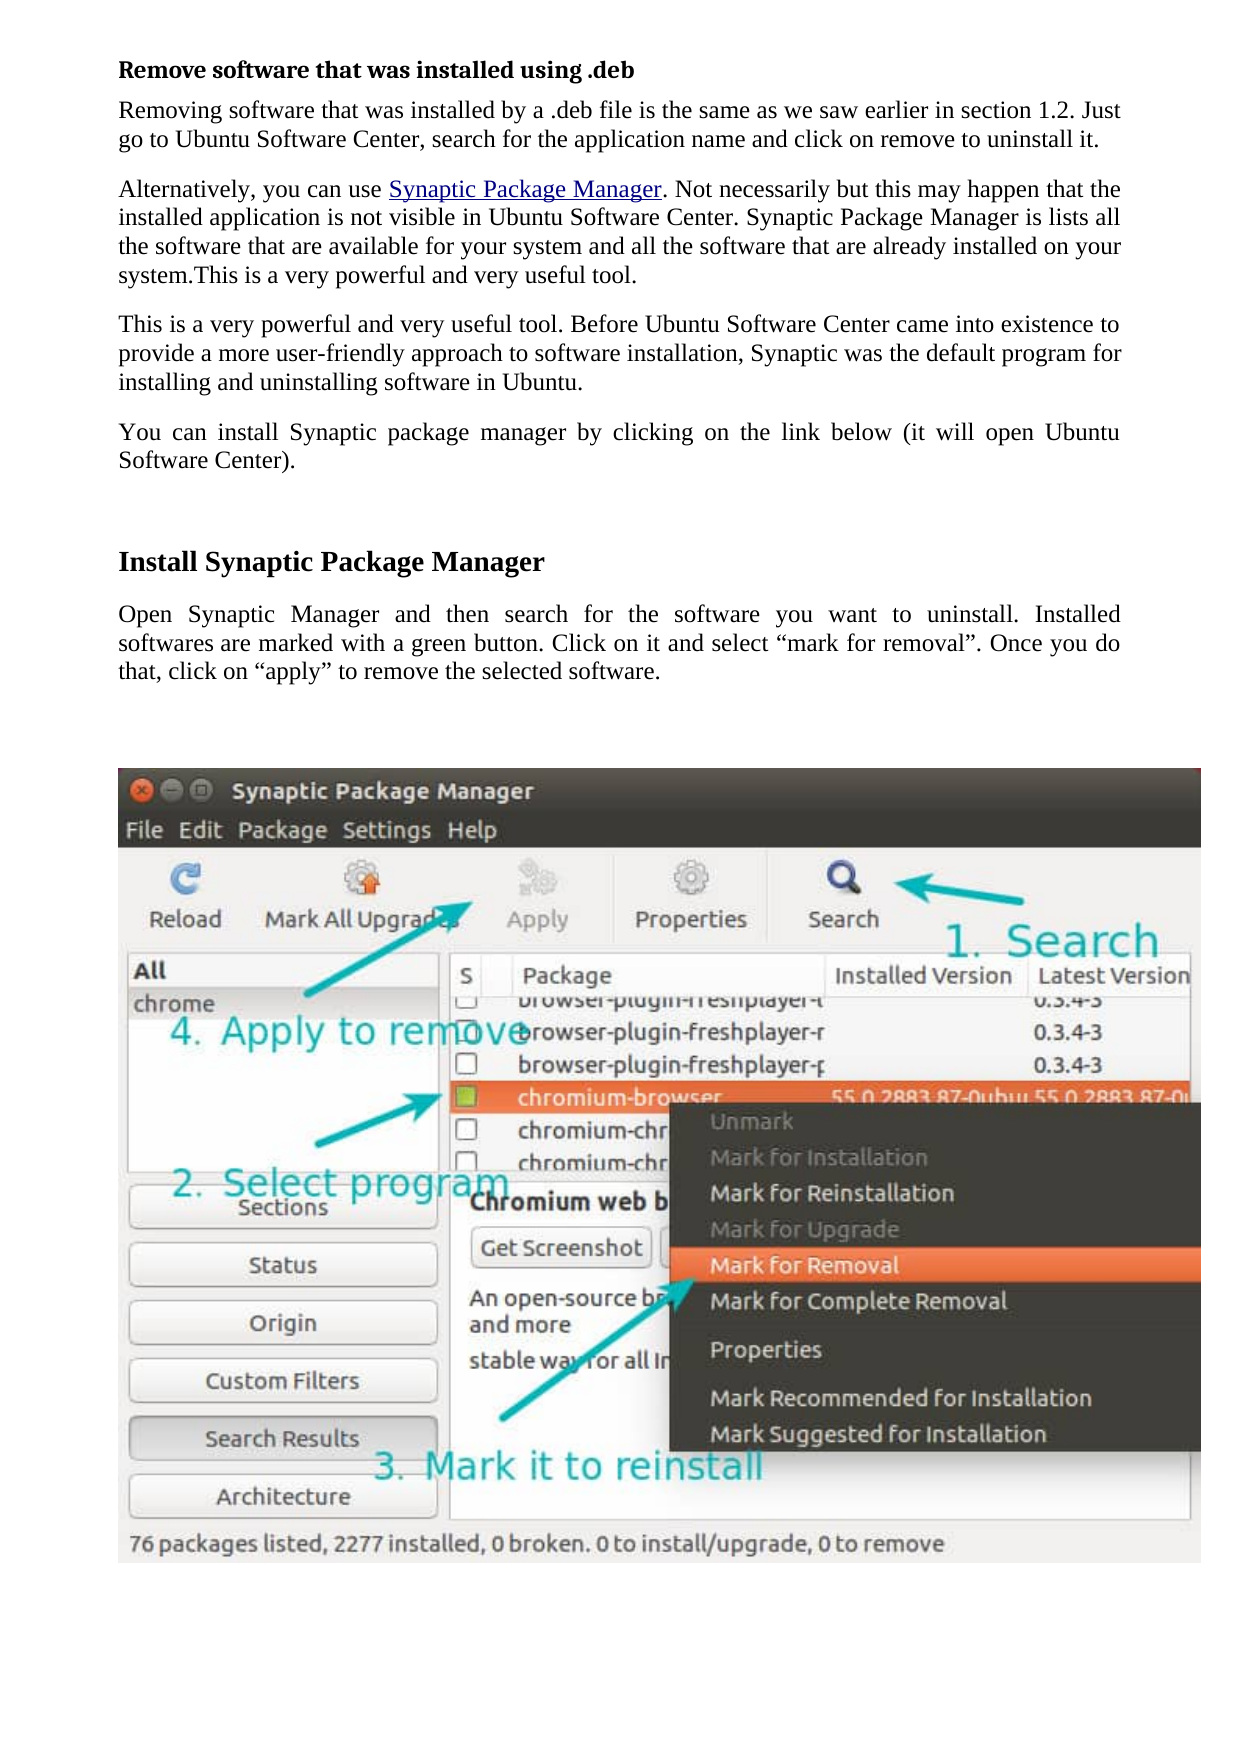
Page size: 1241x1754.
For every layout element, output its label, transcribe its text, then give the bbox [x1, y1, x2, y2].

text Alternatively, you can use Synaptic Package Manager. Not necessarily but this may happen that the installed application is not visible in Ubuntu Software Center. Synaptic Package Manager is lists all the software that are available for your system and all the software that are already installed on your system.This is a very powerful and very useful tool. [118, 174, 1122, 289]
text Install Synaptic Package Manager [118, 544, 1122, 578]
text This is a very powerful and very useful tool. Before Ubuntu Software Center came into existence to provide a more user-friendly approach to software installation, Synaptic was the default program for installing and uninstalling software in Ubuntu. [118, 309, 1122, 396]
text Removing software that was installed by a .deb file is the same as we saw earlier in section 1.2. Just go to Ubuntu Software Center, search for the application name and click on remove to uninstall it. [118, 95, 1122, 153]
text Open Synaptic Manager and then search for the software you want to uninstall. Installed softwares are marked with a green button. Click on it and select “mark for removal”. Once you do that, click on “apply” to remove the selected software. [118, 599, 1122, 685]
text You can install Synaptic package manager by clicking on the link below (it will open Ubuntu Software Center). [118, 417, 1122, 474]
subtitle Remove software that was installed using .deb [118, 56, 1122, 85]
